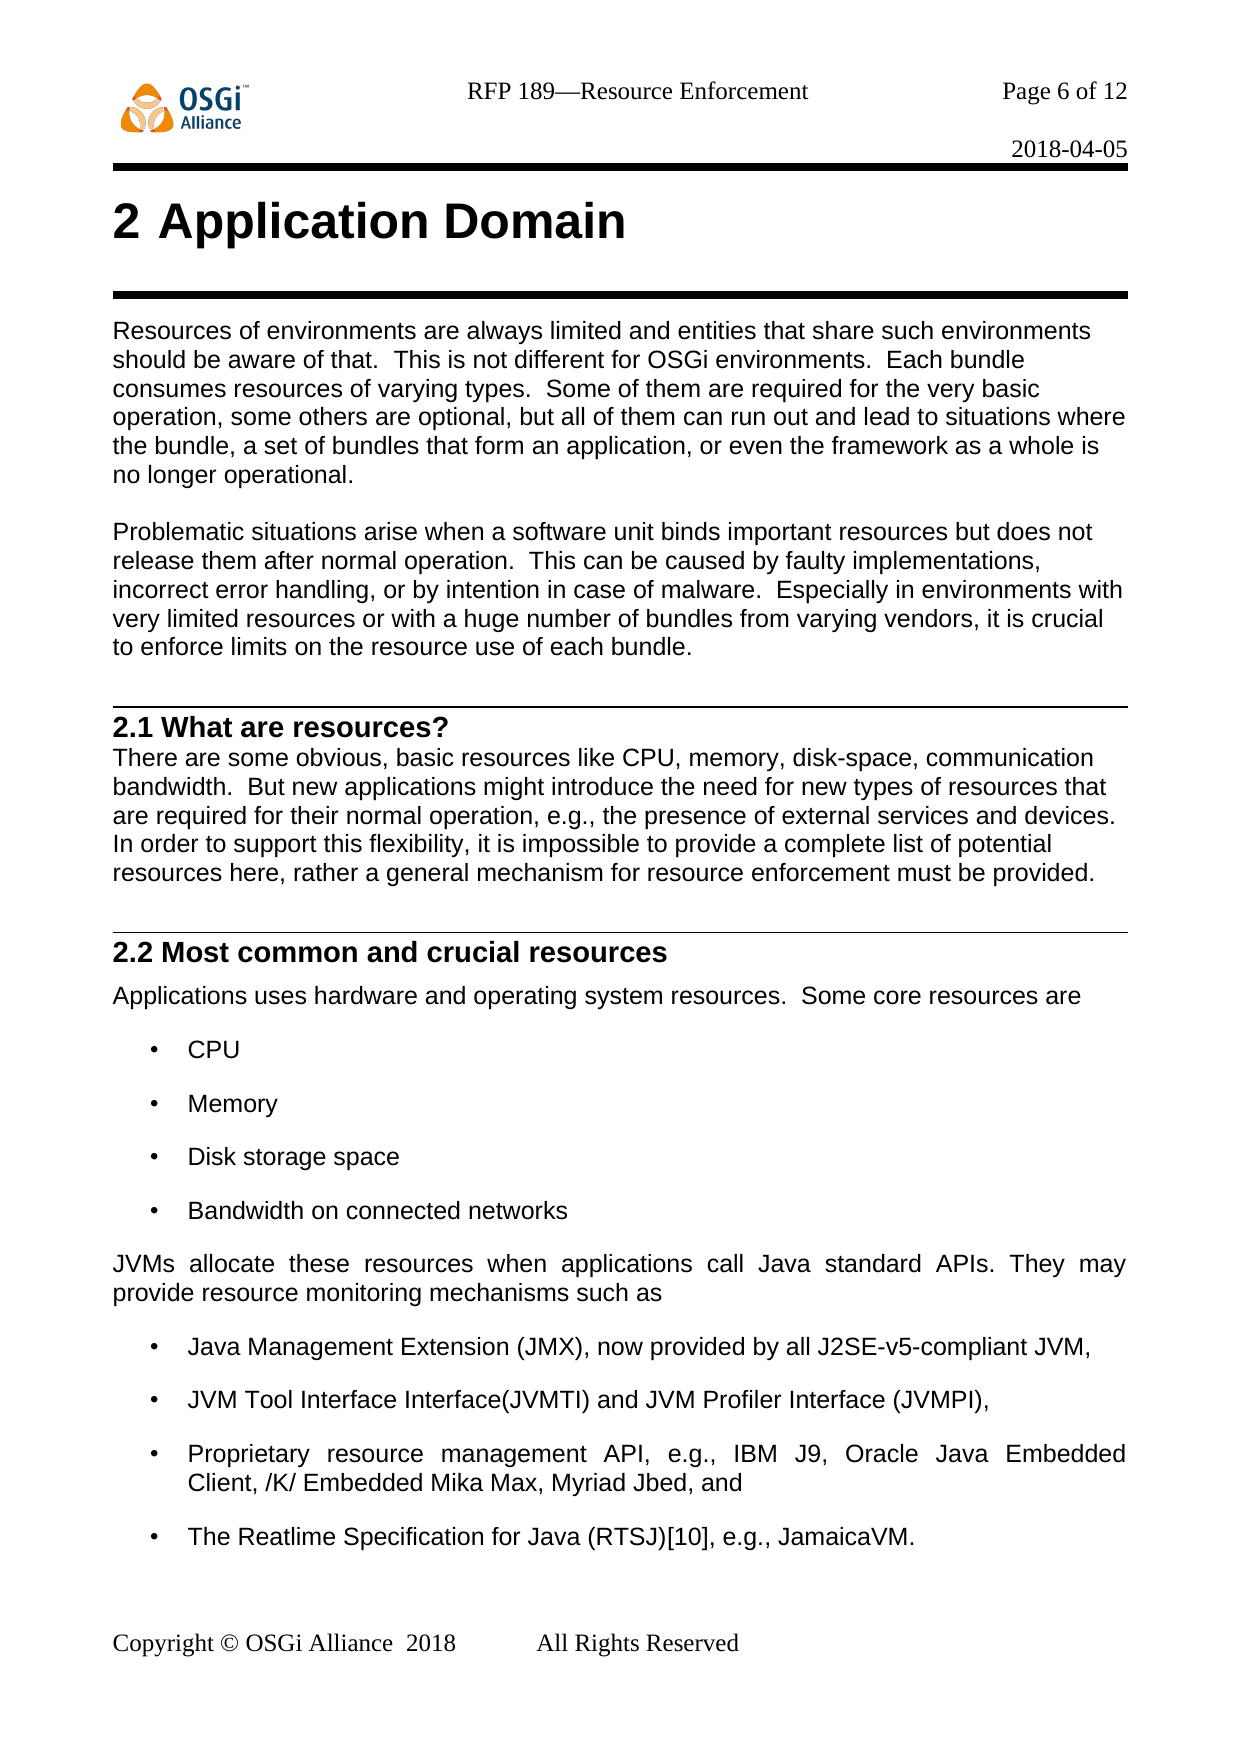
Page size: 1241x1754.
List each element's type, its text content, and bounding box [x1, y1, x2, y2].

text Problematic situations arise when a software unit binds important resources but does not release them after normal operation. This can be caused by faulty implementations, incorrect error handling, or by intention in case of malware. Especially in environments with very limited resources or with a huge number of bundles from varying vendors, it is crucial to enforce limits on the resource use of each bundle. [112, 517, 1128, 661]
list Disk storage space [150, 1142, 1128, 1171]
list Java Management Extension (JMX), now provided by all J2SE-v5-compliant JVM, [150, 1332, 1128, 1361]
list The Reatlime Specification for Java (RTSJ)[10]., e.g., JamaicaVM. [150, 1521, 1128, 1550]
text Applications uses hardware and operating system resources. Some core resources are [112, 981, 1128, 1010]
subtitle Application Domain [112, 164, 1128, 299]
list Proprietary resource management API, e.g., IBM J9, Oracle Java Embedded Client, /K/ Embedded Mika Max, Myriad Jbed, and [150, 1439, 1128, 1497]
list Bandwidth on connected networks [150, 1196, 1128, 1225]
text Resources of environments are always limited and entities that share such environments should be aware of that. This is not different for OSGi environments. Each bundle consumes resources of varying types. Some of them are required for the very basic operation, some others are optional, but all of them can run out and lead to situations where the bundle, a set of bundles that form an application, or even the framework as a whole is no longer operational. [112, 316, 1128, 488]
subtitle 2.1 What are resources? [112, 707, 1128, 743]
subtitle 2.2 Most common and crucial resources [112, 933, 1128, 969]
list CPU [150, 1035, 1128, 1064]
text JVMs allocate these resources when applications call Java standard APIs. They may provide resource monitoring mechanisms such as [112, 1249, 1128, 1307]
text There are some obvious, basic resources like CPU, memory, disk-space, communication bandwidth. But new applications might introduce the need for new types of resources that are required for their normal operation, e.g., the presence of external services and devices. In order to support this flexibility, it is impossible to provide a complete list of potential resources here, rather a general mechanism for resource enforcement must be provided. [112, 743, 1128, 887]
picture [113, 76, 257, 140]
list JVM Tool Interface Interface(JVMTI) and JVM Profiler Interface (JVMPI), [150, 1385, 1128, 1414]
list Memory [150, 1088, 1128, 1117]
